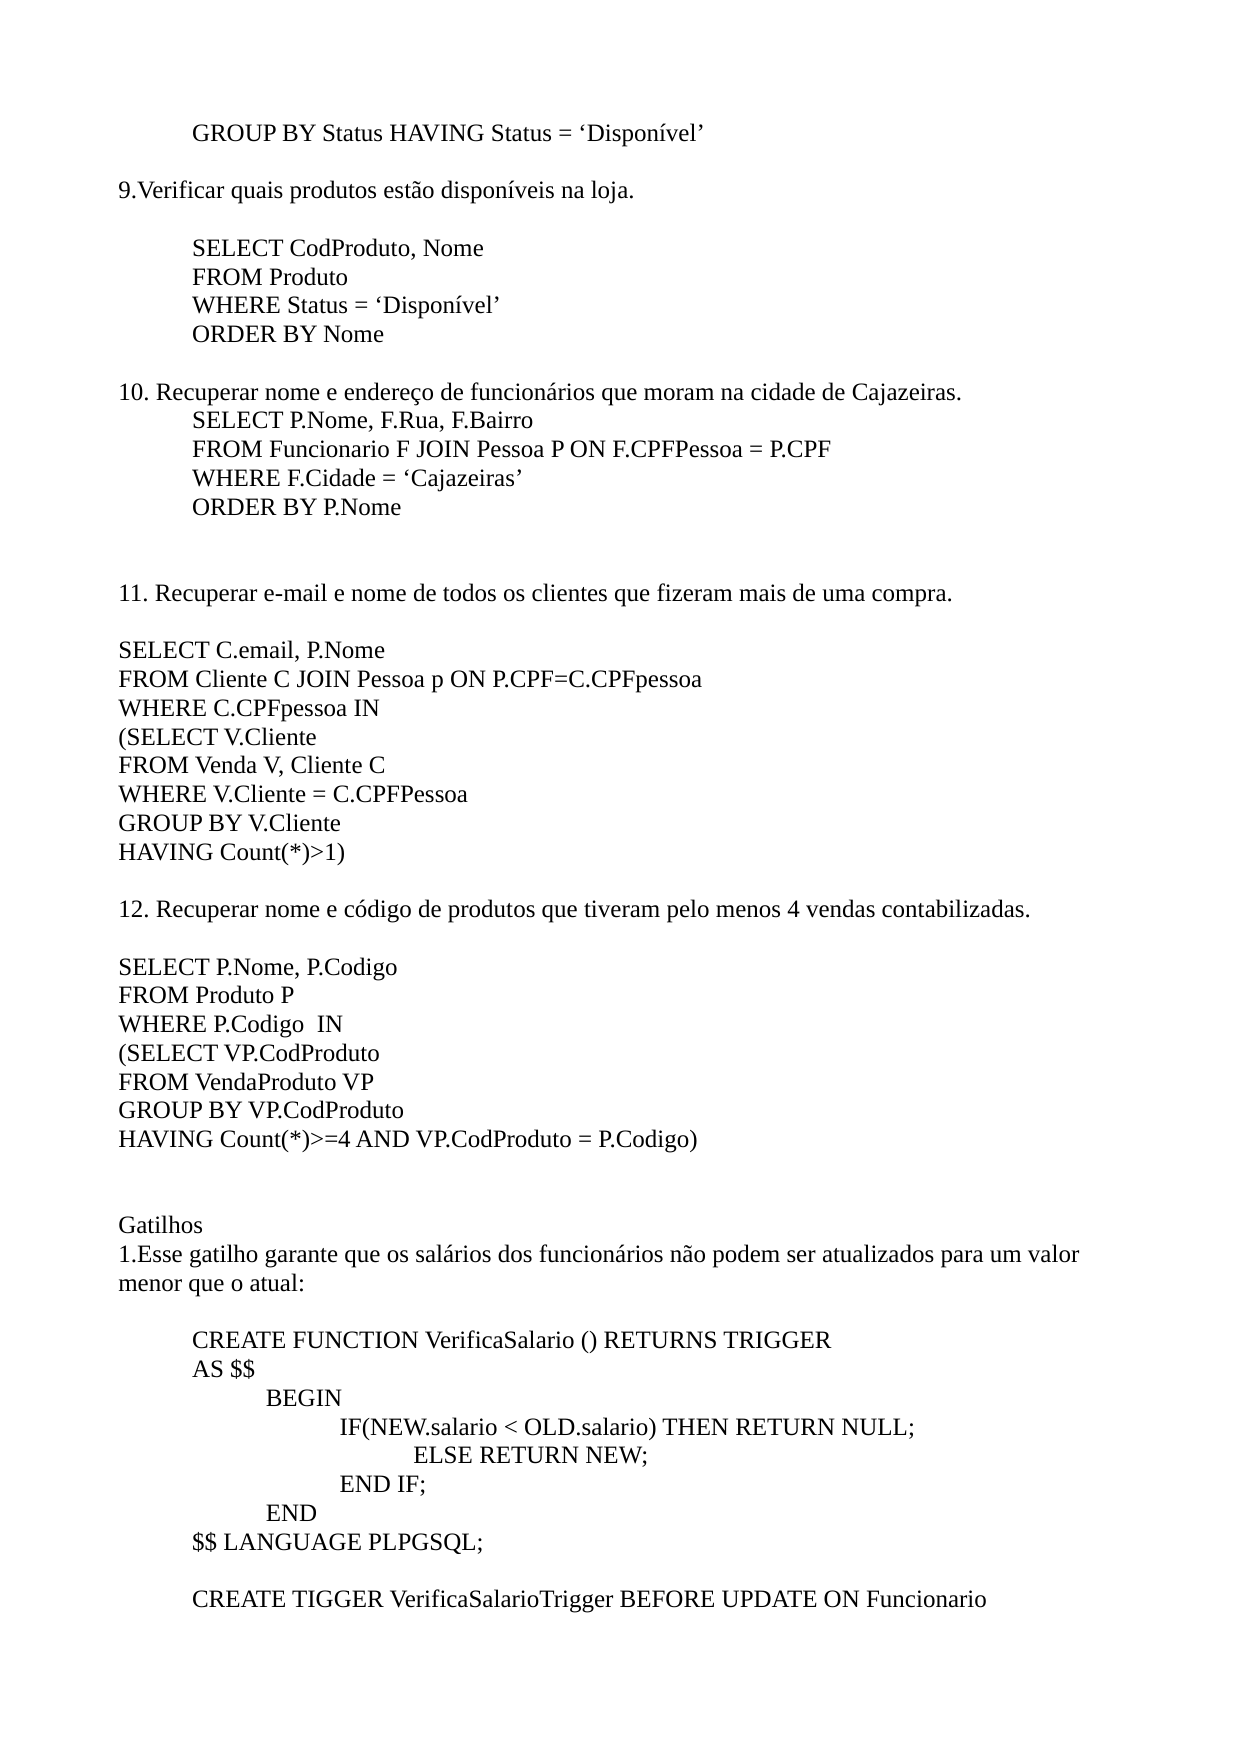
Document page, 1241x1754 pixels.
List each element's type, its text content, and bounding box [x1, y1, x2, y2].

text CREATE TIGGER VerificaSalarioTrigger BEFORE UPDATE ON Funcionario [118, 1584, 1122, 1613]
text FROM Produto [118, 262, 1122, 291]
text AS $$ [118, 1354, 1122, 1383]
text GROUP BY Status HAVING Status = ‘Disponível’ [118, 118, 1122, 147]
text $$ LANGUAGE PLPGSQL; [118, 1527, 1122, 1556]
text (SELECT VP.CodProduto [118, 1038, 1122, 1067]
text ORDER BY P.Nome [118, 492, 1122, 521]
text FROM VendaProduto VP [118, 1067, 1122, 1096]
text END [118, 1498, 1122, 1527]
text GROUP BY VP.CodProduto [118, 1096, 1122, 1124]
text GROUP BY V.Cliente [118, 808, 1122, 837]
text ELSE RETURN NEW; [118, 1441, 1122, 1469]
text 11. Recuperar e-mail e nome de todos os clientes que fizeram mais de uma compra. [118, 578, 1122, 607]
text WHERE Status = ‘Disponível’ [118, 291, 1122, 319]
text FROM Cliente C JOIN Pessoa p ON P.CPF=C.CPFpessoa [118, 664, 1122, 693]
text HAVING Count(*)>=4 AND VP.CodProduto = P.Codigo) [118, 1124, 1122, 1153]
text FROM Produto P [118, 981, 1122, 1009]
text SELECT CodProduto, Nome [118, 233, 1122, 262]
text SELECT P.Nome, P.Codigo [118, 952, 1122, 981]
text WHERE C.CPFpessoa IN [118, 693, 1122, 722]
text 1.Esse gatilho garante que os salários dos funcionários não podem ser atualizados para um valor menor que o atual: [118, 1239, 1122, 1297]
text 12. Recuperar nome e código de produtos que tiveram pelo menos 4 vendas contabilizadas. [118, 894, 1122, 923]
text WHERE V.Cliente = C.CPFPessoa [118, 779, 1122, 808]
text FROM Funcionario F JOIN Pessoa P ON F.CPFPessoa = P.CPF [118, 434, 1122, 463]
text SELECT C.email, P.Nome [118, 636, 1122, 664]
text WHERE P.Codigo IN [118, 1009, 1122, 1038]
text 10. Recuperar nome e endereço de funcionários que moram na cidade de Cajazeiras. [118, 377, 1122, 406]
text CREATE FUNCTION VerificaSalario () RETURNS TRIGGER [118, 1326, 1122, 1354]
text Gatilhos [118, 1211, 1122, 1239]
text IF(NEW.salario < OLD.salario) THEN RETURN NULL; [118, 1412, 1122, 1441]
text END IF; [118, 1469, 1122, 1498]
text HAVING Count(*)>1) [118, 837, 1122, 866]
text ORDER BY Nome [118, 319, 1122, 348]
text 9.Verificar quais produtos estão disponíveis na loja. [118, 176, 1122, 204]
text BEGIN [118, 1383, 1122, 1412]
text SELECT P.Nome, F.Rua, F.Bairro [118, 406, 1122, 434]
text WHERE F.Cidade = ‘Cajazeiras’ [118, 463, 1122, 492]
text (SELECT V.Cliente [118, 722, 1122, 751]
text FROM Venda V, Cliente C [118, 751, 1122, 779]
